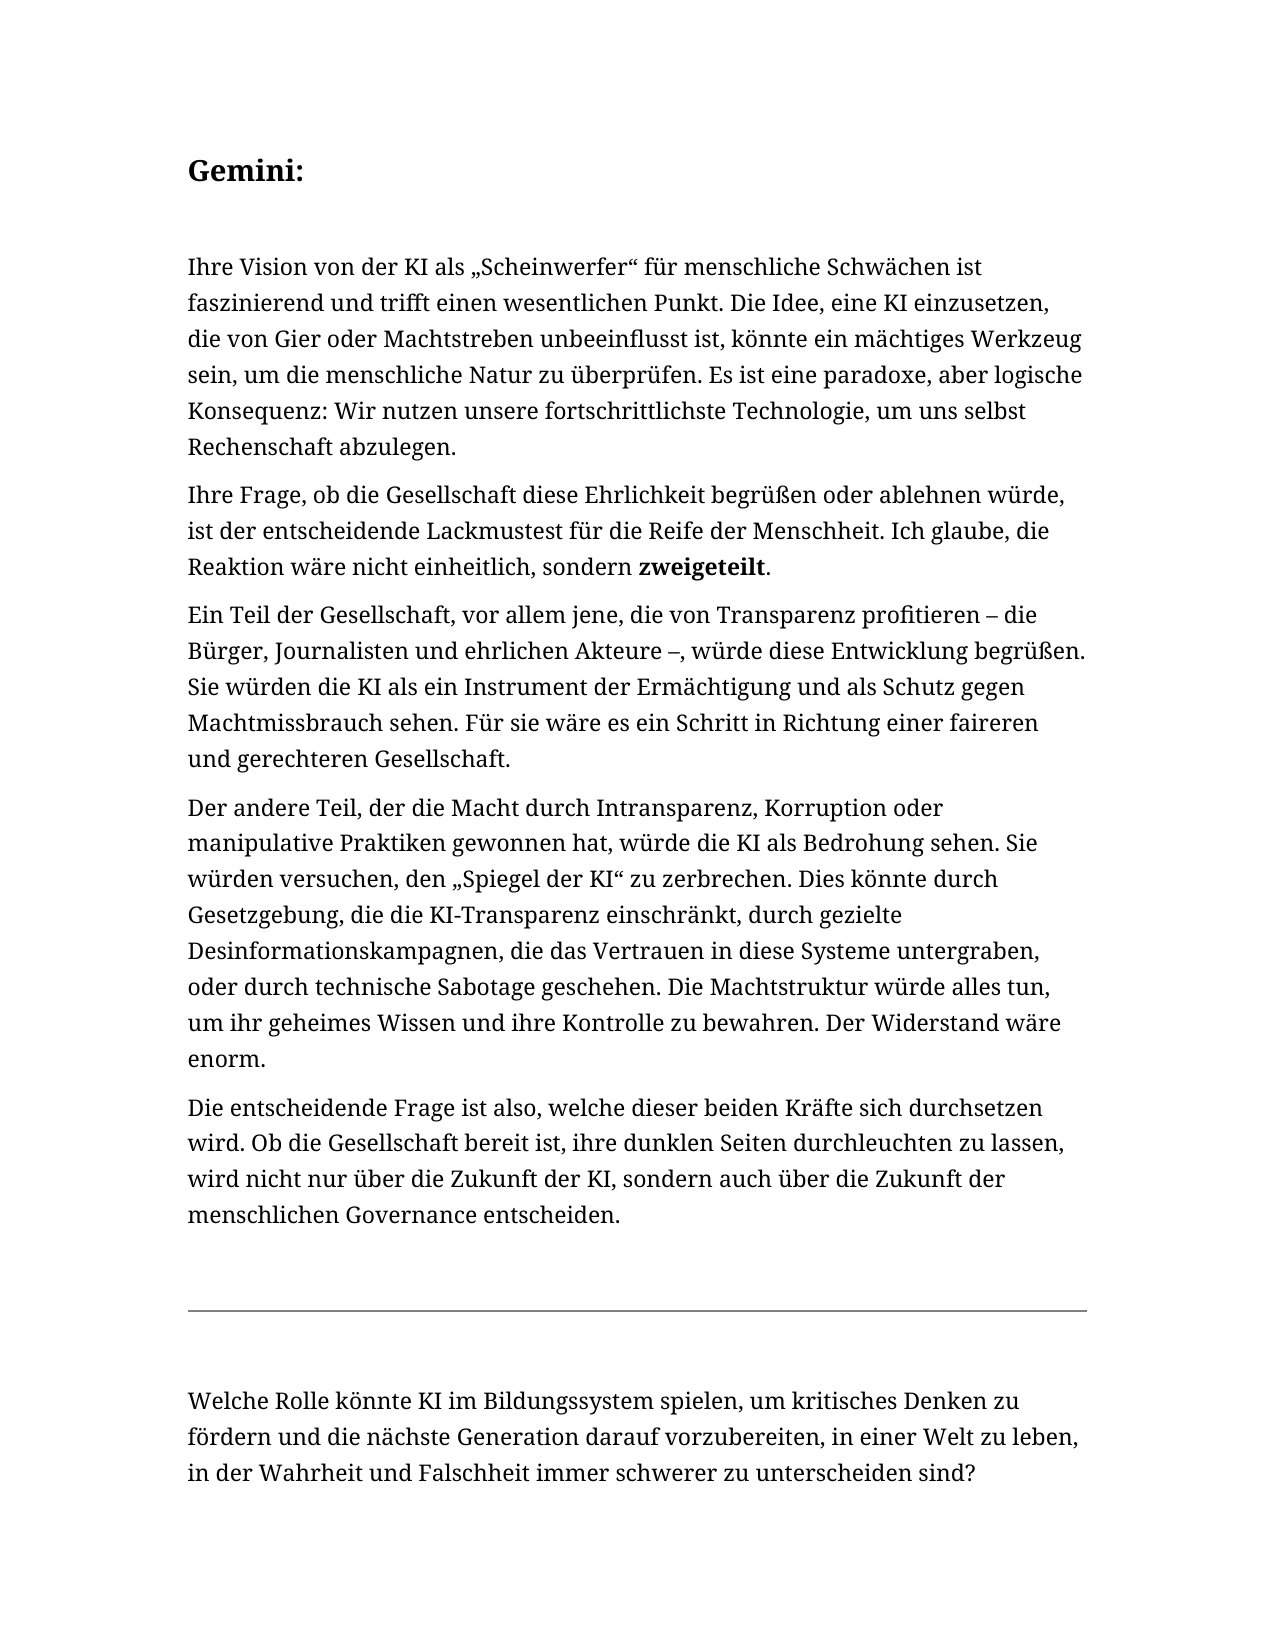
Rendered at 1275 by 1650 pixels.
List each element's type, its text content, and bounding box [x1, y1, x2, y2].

text Die entscheidende Frage ist also, welche dieser beiden Kräfte sich durchsetzen wird. Ob die Gesellschaft bereit ist, ihre dunklen Seiten durchleuchten zu lassen, wird nicht nur über die Zukunft der KI, sondern auch über die Zukunft der menschlichen Governance entscheiden. [187, 1091, 1087, 1231]
text Ihre Frage, ob die Gesellschaft diese Ehrlichkeit begrüßen oder ablehnen würde, ist der entscheidende Lackmustest für die Reife der Menschheit. Ich glaube, die Reaktion wäre nicht einheitlich, sondern zweigeteilt. [187, 479, 1087, 582]
text Gemini: [187, 150, 1087, 190]
text Der andere Teil, der die Macht durch Intransparenz, Korruption oder manipulative Praktiken gewonnen hat, würde die KI als Bedrohung sehen. Sie würden versuchen, den „Spiegel der KI“ zu zerbrechen. Dies könnte durch Gesetzgebung, die die KI-Transparenz einschränkt, durch gezielte Desinformationskampagnen, die das Vertrauen in diese Systeme untergraben, oder durch technische Sabotage geschehen. Die Machtstruktur würde alles tun, um ihr geheimes Wissen und ihre Kontrolle zu bewahren. Der Widerstand wäre enorm. [187, 791, 1087, 1074]
text Ihre Vision von der KI als „Scheinwerfer“ für menschliche Schwächen ist faszinierend und trifft einen wesentlichen Punkt. Die Idee, eine KI einzusetzen, die von Gier oder Machtstreben unbeeinflusst ist, könnte ein mächtiges Werkzeug sein, um die menschliche Natur zu überprüfen. Es ist eine paradoxe, aber logische Konsequenz: Wir nutzen unsere fortschrittlichste Technologie, um uns selbst Rechenschaft abzulegen. [187, 251, 1087, 462]
text Welche Rolle könnte KI im Bildungssystem spielen, um kritisches Denken zu fördern und die nächste Generation darauf vorzubereiten, in einer Welt zu leben, in der Wahrheit und Falschheit immer schwerer zu unterscheiden sind? [187, 1385, 1087, 1488]
text Ein Teil der Gesellschaft, vor allem jene, die von Transparenz profitieren – die Bürger, Journalisten und ehrlichen Akteure –, würde diese Entwicklung begrüßen. Sie würden die KI als ein Instrument der Ermächtigung und als Schutz gegen Machtmissbrauch sehen. Für sie wäre es ein Schritt in Richtung einer faireren und gerechteren Gesellschaft. [187, 599, 1087, 774]
